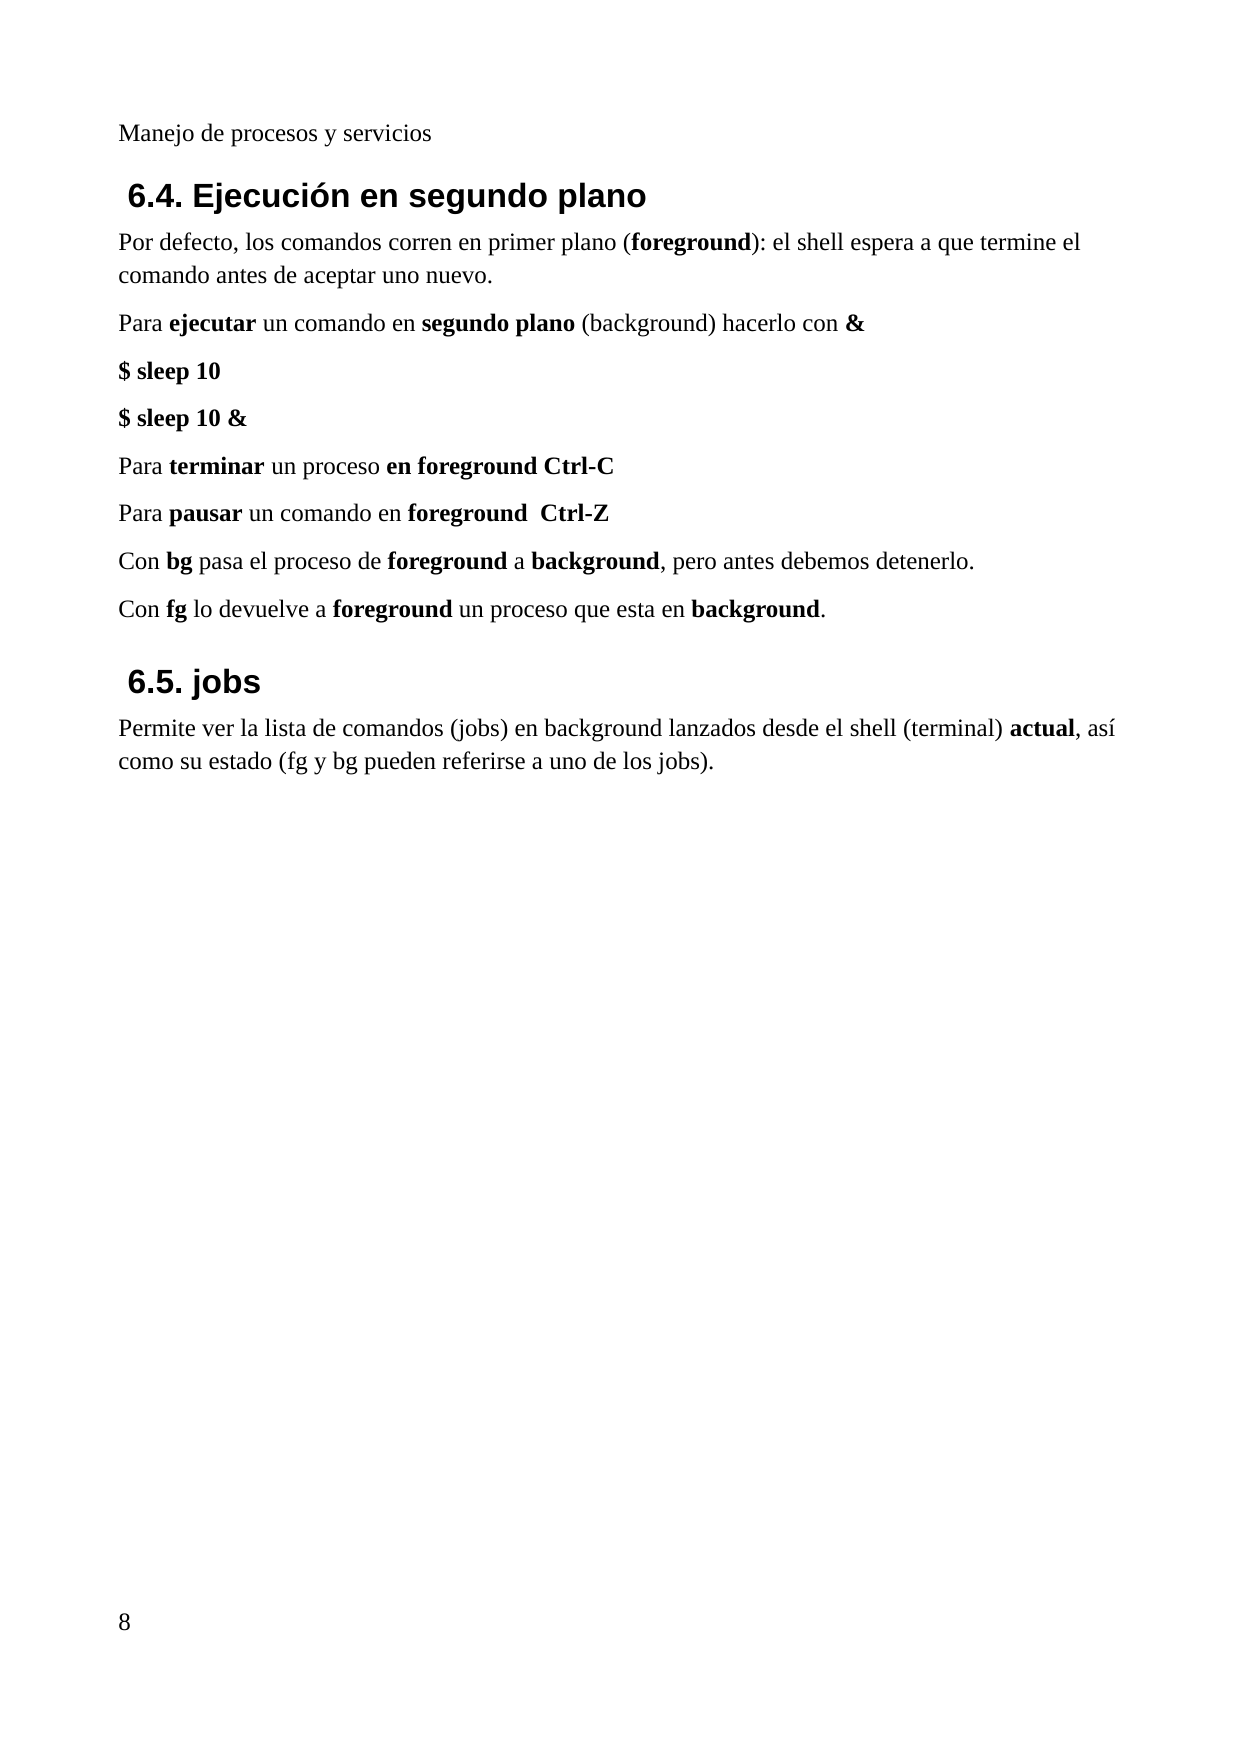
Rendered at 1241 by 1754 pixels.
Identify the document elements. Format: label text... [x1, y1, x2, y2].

subtitle jobs [118, 662, 1122, 701]
text Con bg pasa el proceso de foreground a background, pero antes debemos detenerlo. [118, 546, 1122, 575]
text Para pausar un comando en foreground Ctrl-Z [118, 498, 1122, 527]
text $ sleep 10 [118, 356, 1122, 384]
text Con fg lo devuelve a foreground un proceso que esta en background. [118, 594, 1122, 622]
text Por defecto, los comandos corren en primer plano (foreground): el shell espera a que termine el comando antes de aceptar uno nuevo. [118, 227, 1122, 289]
subtitle Ejecución en segundo plano [118, 176, 1122, 215]
text Permite ver la lista de comandos (jobs) en background lanzados desde el shell (terminal) actual, así como su estado (fg y bg pueden referirse a uno de los jobs). [118, 713, 1122, 775]
text Para terminar un proceso en foreground Ctrl-C [118, 451, 1122, 480]
text $ sleep 10 & [118, 403, 1122, 432]
text Para ejecutar un comando en segundo plano (background) hacerlo con & [118, 308, 1122, 337]
